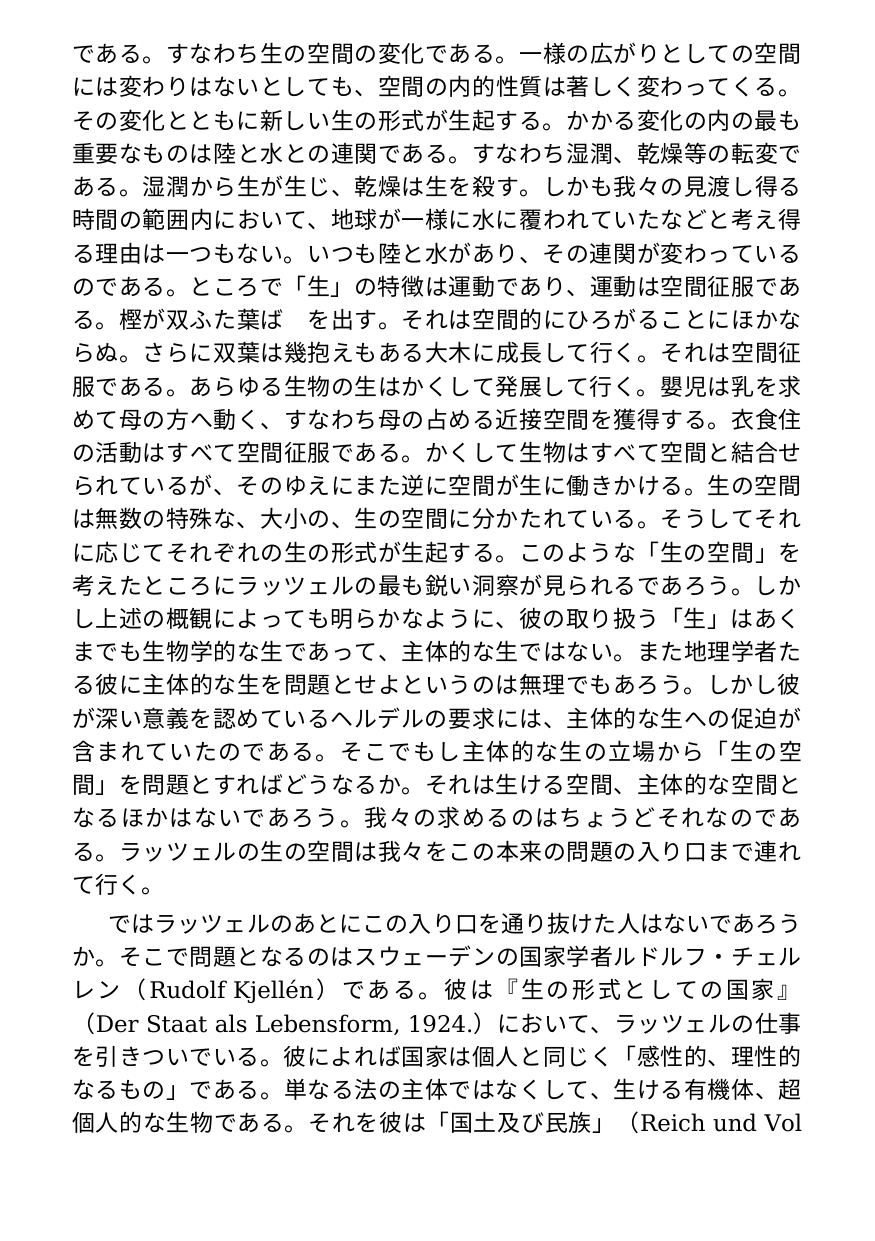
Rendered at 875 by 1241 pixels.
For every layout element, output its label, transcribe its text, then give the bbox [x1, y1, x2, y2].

text ではラッツェルのあとにこの入り口を通り抜けた人はないであろうか。そこで問題となるのはスウェーデンの国家学者ルドルフ・チェルレン（Rudolf Kjellén）である。彼は『生の形式としての国家』（Der Staat als Lebensform, 1924.）において、ラッツェルの仕事を引きついでいる。彼によれば国家は個人と同じく「感性的、理性的なるもの」である。単なる法の主体ではなくして、生ける有機体、超個人的な生物である。それを彼は「国土及び民族」（Reich und Vol [72, 906, 802, 1138]
text である。すなわち生の空間の変化である。一様の広がりとしての空間には変わりはないとしても、空間の内的性質は著しく変わってくる。その変化とともに新しい生の形式が生起する。かかる変化の内の最も重要なものは陸と水との連関である。すなわち湿潤、乾燥等の転変である。湿潤から生が生じ、乾燥は生を殺す。しかも我々の見渡し得る時間の範囲内において、地球が一様に水に覆われていたなどと考え得る理由は一つもない。いつも陸と水があり、その連関が変わっているのである。ところで「生」の特徴は運動であり、運動は空間征服である。樫が双ふた葉ば を出す。それは空間的にひろがることにほかならぬ。さらに双葉は幾抱えもある大木に成長して行く。それは空間征服である。あらゆる生物の生はかくして発展して行く。嬰児は乳を求めて母の方へ動く、すなわち母の占める近接空間を獲得する。衣食住の活動はすべて空間征服である。かくして生物はすべて空間と結合せられているが、そのゆえにまた逆に空間が生に働きかける。生の空間は無数の特殊な、大小の、生の空間に分かたれている。そうしてそれに応じてそれぞれの生の形式が生起する。このような「生の空間」を考えたところにラッツェルの最も鋭い洞察が見られるであろう。しかし上述の概観によっても明らかなように、彼の取り扱う「生」はあくまでも生物学的な生であって、主体的な生ではない。また地理学者たる彼に主体的な生を問題とせよというのは無理でもあろう。しかし彼が深い意義を認めているヘルデルの要求には、主体的な生への促迫が含まれていたのである。そこでもし主体的な生の立場から「生の空間」を問題とすればどうなるか。それは生ける空間、主体的な空間となるほかはないであろう。我々の求めるのはちょうどそれなのである。ラッツェルの生の空間は我々をこの本来の問題の入り口まで連れて行く。 [72, 36, 802, 900]
